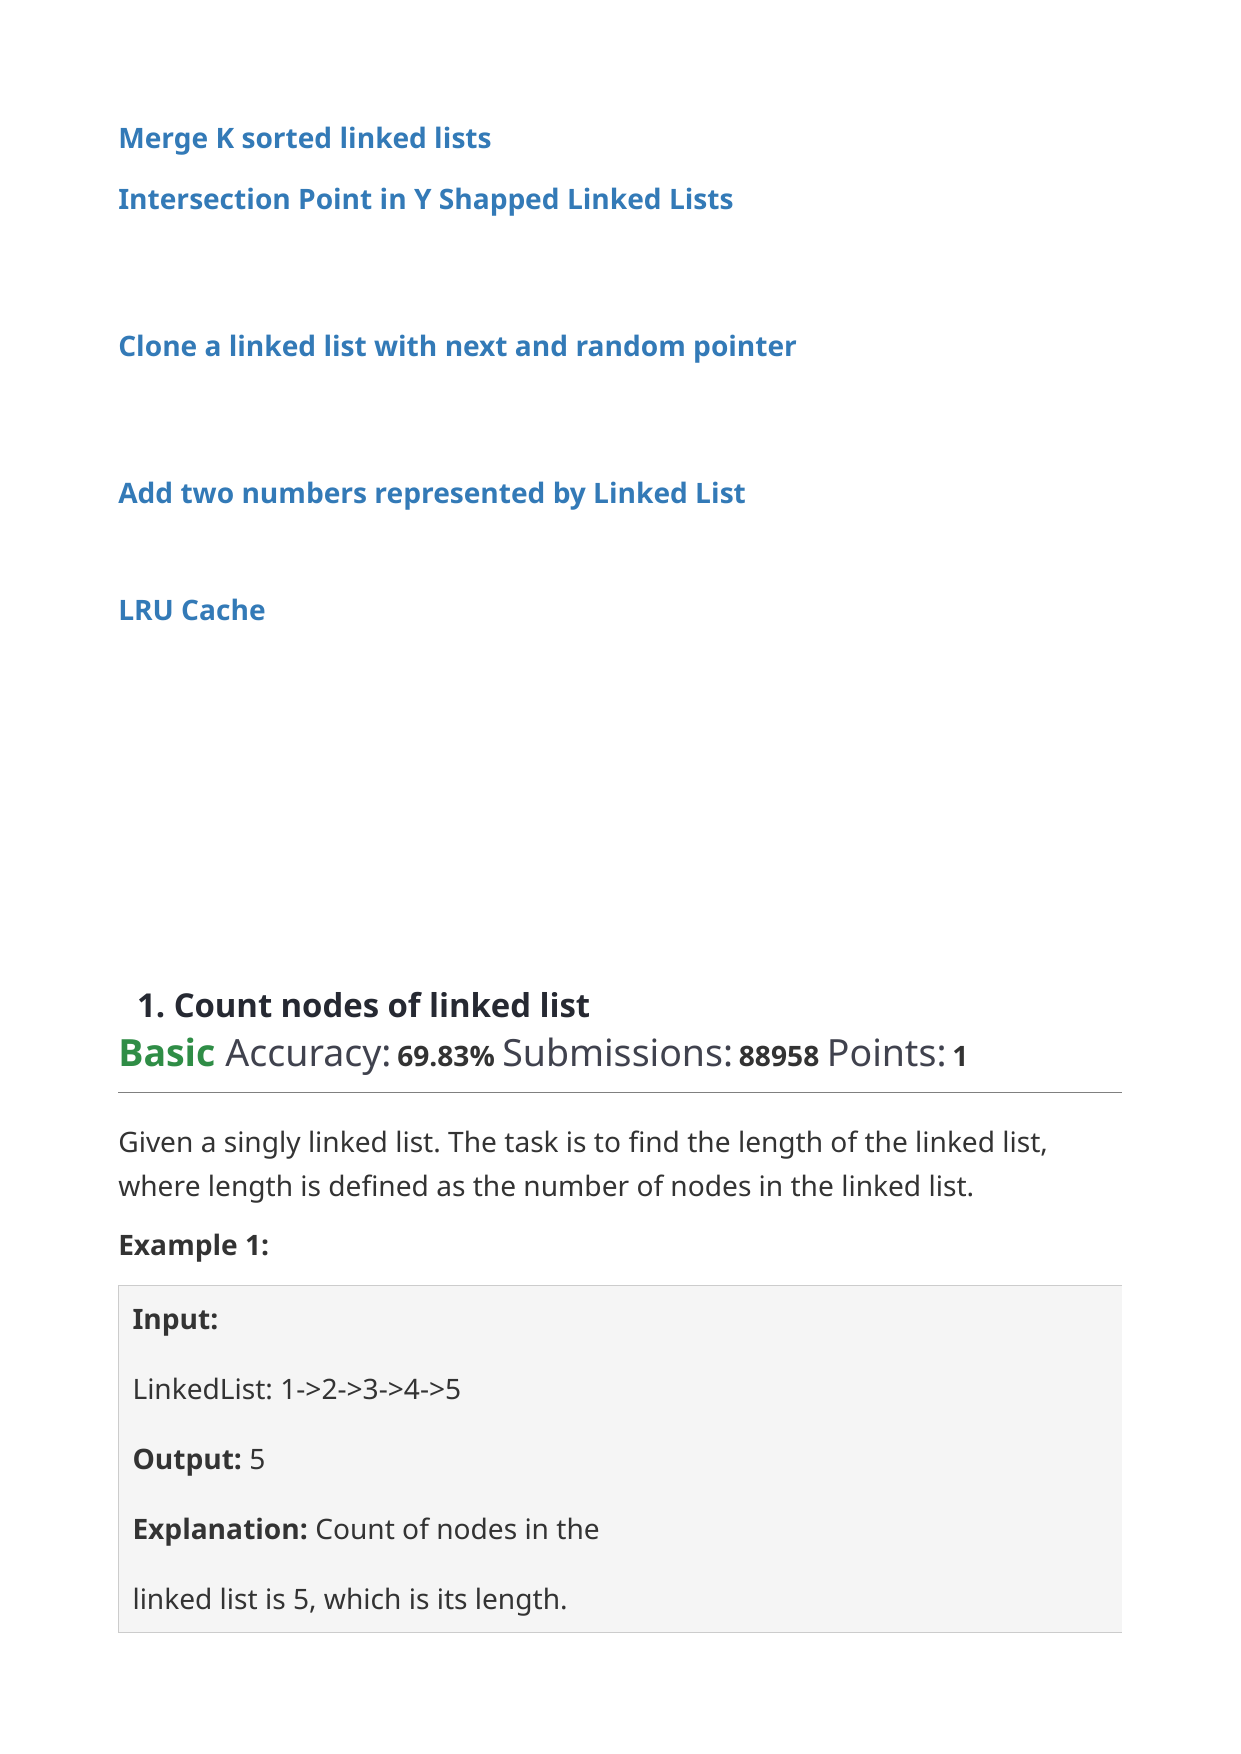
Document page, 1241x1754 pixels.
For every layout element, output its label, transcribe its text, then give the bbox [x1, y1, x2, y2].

text LRU Cache [118, 590, 1122, 628]
text Intersection Point in Y Shapped Linked Lists [118, 179, 1122, 217]
text Given a singly linked list. The task is to find the length of the linked list, where length is defined as the number of nodes in the linked list. [118, 1122, 1122, 1204]
text Merge K sorted linked lists [118, 118, 1122, 156]
text 1. Count nodes of linked list [137, 982, 1122, 1027]
text Add two numbers represented by Linked List [118, 473, 1122, 512]
text Basic Accuracy: 69.83% Submissions: 88958 Points: 1 [118, 1027, 1099, 1078]
text LinkedList: 1->2->3->4->5 [119, 1355, 1122, 1408]
text Clone a linked list with next and random pointer [118, 326, 1122, 364]
text Output: 5 [119, 1425, 1122, 1478]
text Example 1: [118, 1226, 1122, 1264]
text Explanation: Count of nodes in the [119, 1495, 1122, 1548]
text linked list is 5, which is its length. [119, 1565, 1122, 1632]
text Input: [119, 1286, 1122, 1338]
